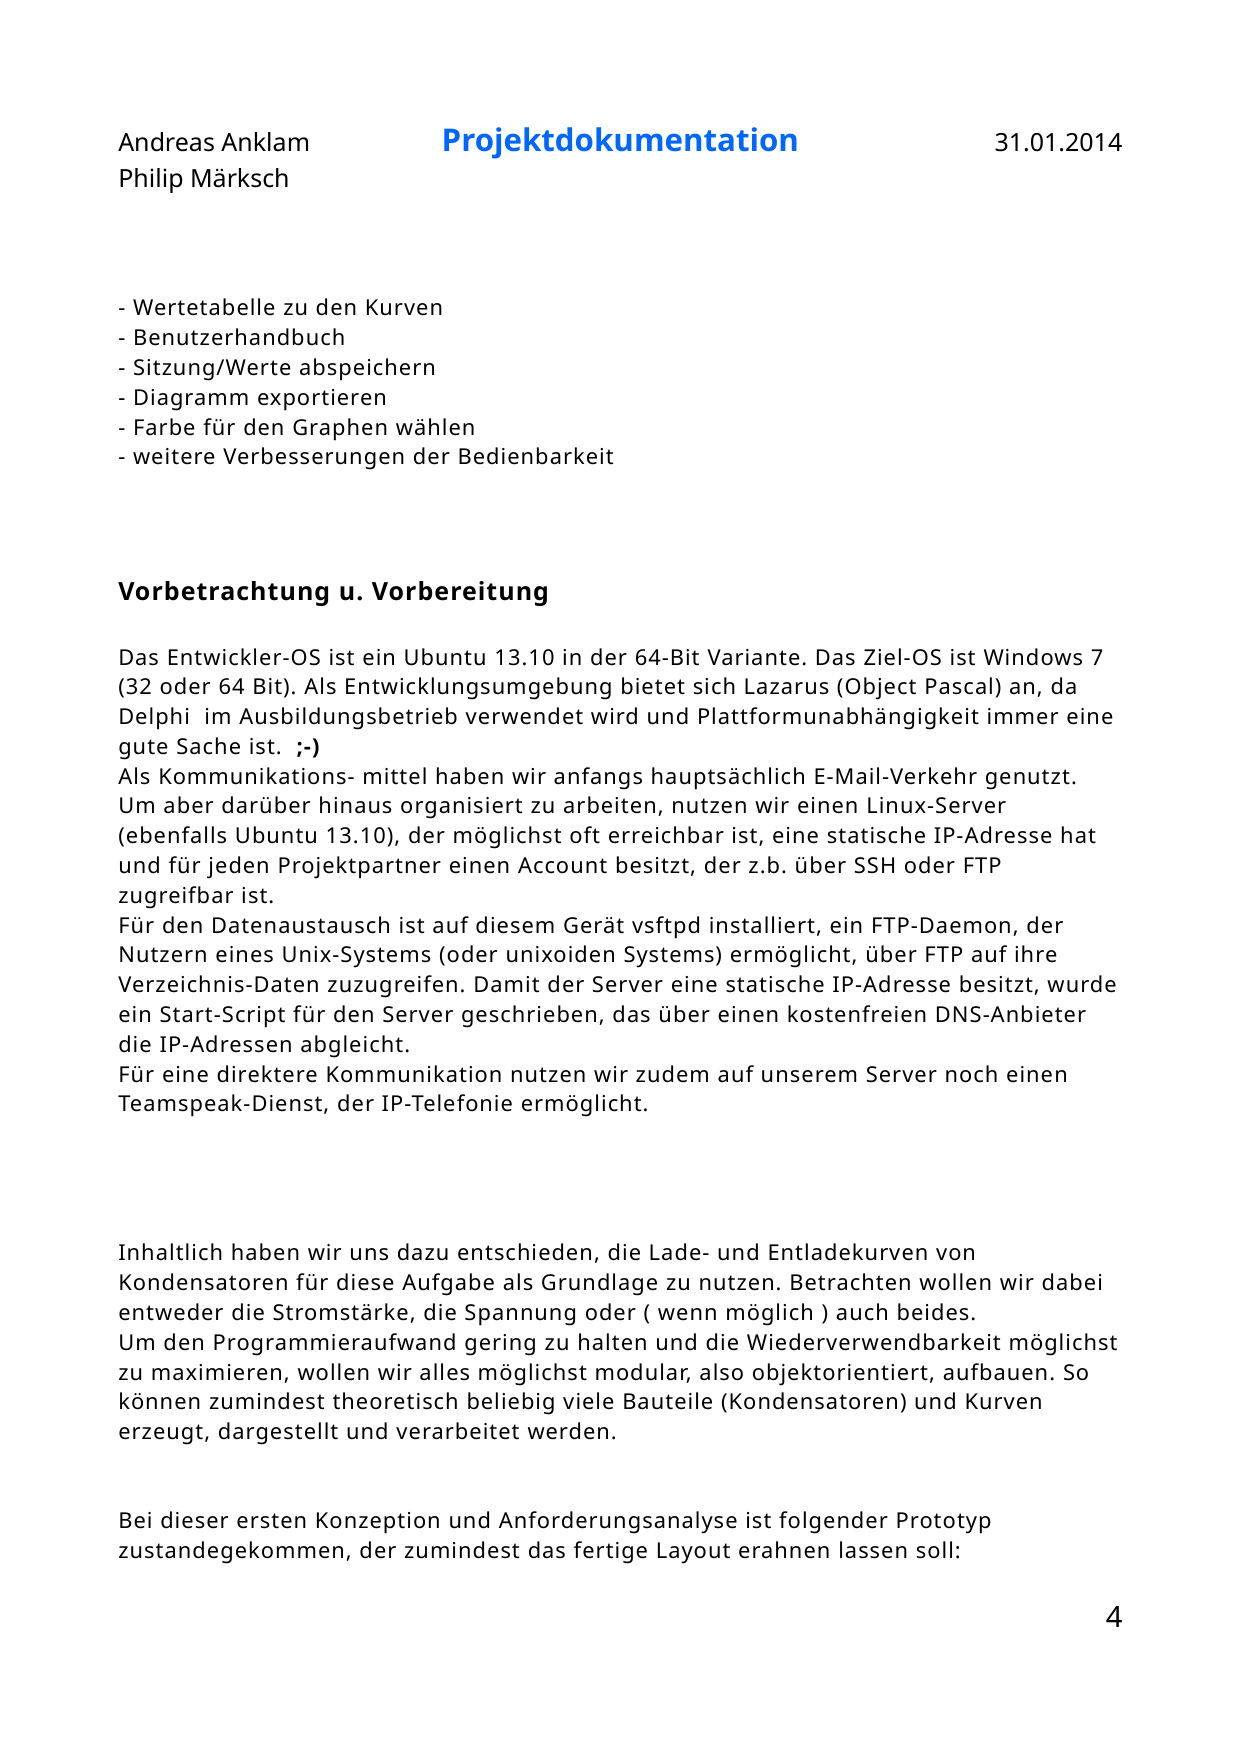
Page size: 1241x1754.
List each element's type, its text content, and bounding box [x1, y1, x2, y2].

text Als Kommunikations- mittel haben wir anfangs hauptsächlich E-Mail-Verkehr genutzt. Um aber darüber hinaus organisiert zu arbeiten, nutzen wir einen Linux-Server (ebenfalls Ubuntu 13.10), der möglichst oft erreichbar ist, eine statische IP-Adresse hat und für jeden Projektpartner einen Account besitzt, der z.b. über SSH oder FTP zugreifbar ist. [118, 761, 1122, 909]
text Bei dieser ersten Konzeption und Anforderungsanalyse ist folgender Prototyp zustandegekommen, der zumindest das fertige Layout erahnen lassen soll: [118, 1505, 1122, 1565]
text - Sitzung/Werte abspeichern [118, 352, 1122, 382]
text Für eine direktere Kommunikation nutzen wir zudem auf unserem Server noch einen Teamspeak-Dienst, der IP-Telefonie ermöglicht. [118, 1058, 1122, 1118]
text Für den Datenaustausch ist auf diesem Gerät vsftpd installiert, ein FTP-Daemon, der Nutzern eines Unix-Systems (oder unixoiden Systems) ermöglicht, über FTP auf ihre Verzeichnis-Daten zuzugreifen. Damit der Server eine statische IP-Adresse besitzt, wurde ein Start-Script für den Server geschrieben, das über einen kostenfreien DNS-Anbieter die IP-Adressen abgleicht. [118, 909, 1122, 1058]
text Das Entwickler-OS ist ein Ubuntu 13.10 in der 64-Bit Variante. Das Ziel-OS ist Windows 7 (32 oder 64 Bit). Als Entwicklungsumgebung bietet sich Lazarus (Object Pascal) an, da Delphi im Ausbildungsbetrieb verwendet wird und Plattformunabhängigkeit immer eine gute Sache ist. ;-) [118, 641, 1122, 761]
text Vorbetrachtung u. Vorbereitung [118, 573, 1122, 607]
text - Diagramm exportieren [118, 382, 1122, 412]
text - Benutzerhandbuch [118, 322, 1122, 352]
text - weitere Verbesserungen der Bedienbarkeit [118, 441, 1122, 471]
text - Wertetabelle zu den Kurven [118, 292, 1122, 322]
text - Farbe für den Graphen wählen [118, 412, 1122, 441]
text Um den Programmieraufwand gering zu halten und die Wiederverwendbarkeit möglichst zu maximieren, wollen wir alles möglichst modular, also objektorientiert, aufbauen. So können zumindest theoretisch beliebig viele Bauteile (Kondensatoren) und Kurven erzeugt, dargestellt und verarbeitet werden. [118, 1327, 1122, 1446]
text Inhaltlich haben wir uns dazu entschieden, die Lade- und Entladekurven von Kondensatoren für diese Aufgabe als Grundlage zu nutzen. Betrachten wollen wir dabei entweder die Stromstärke, die Spannung oder ( wenn möglich ) auch beides. [118, 1237, 1122, 1327]
